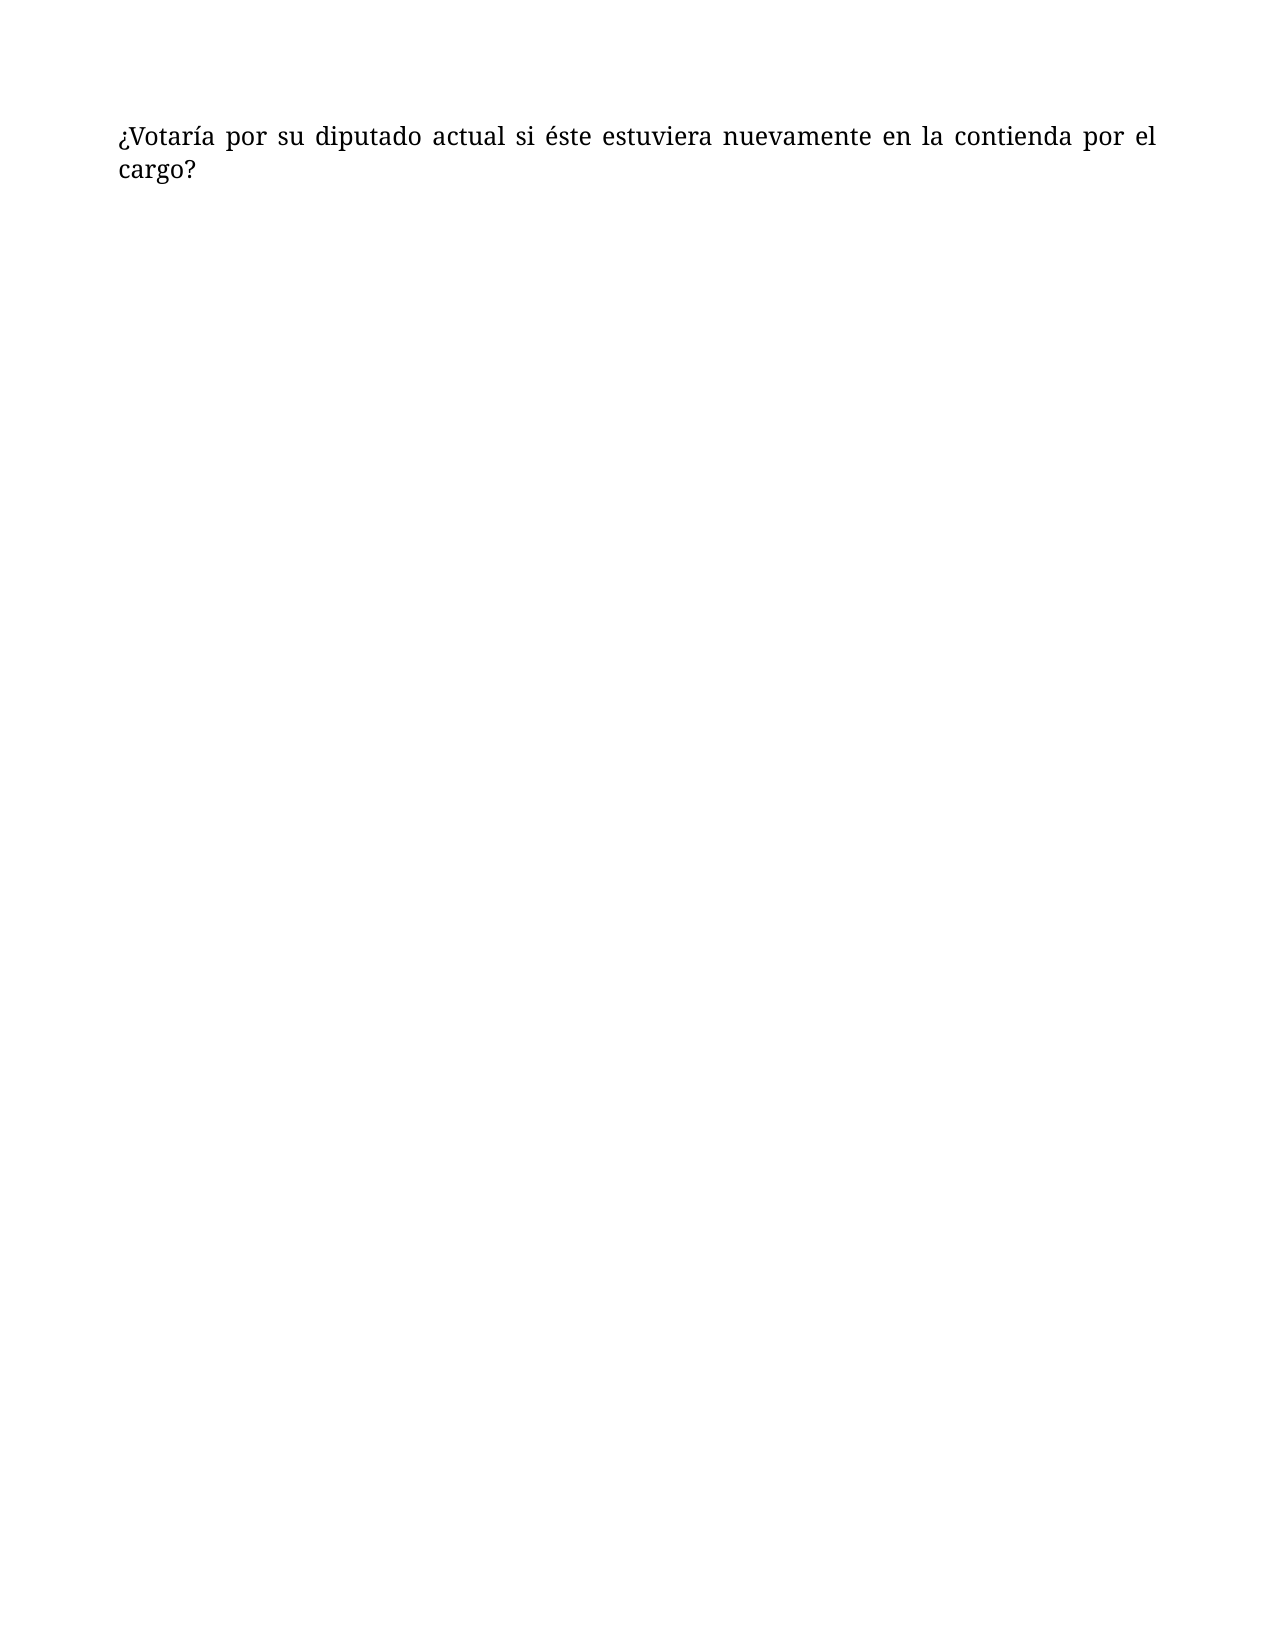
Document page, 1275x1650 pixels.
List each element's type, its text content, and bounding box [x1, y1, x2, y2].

text ¿Votaría por su diputado actual si éste estuviera nuevamente en la contienda por el cargo? [118, 118, 1157, 186]
